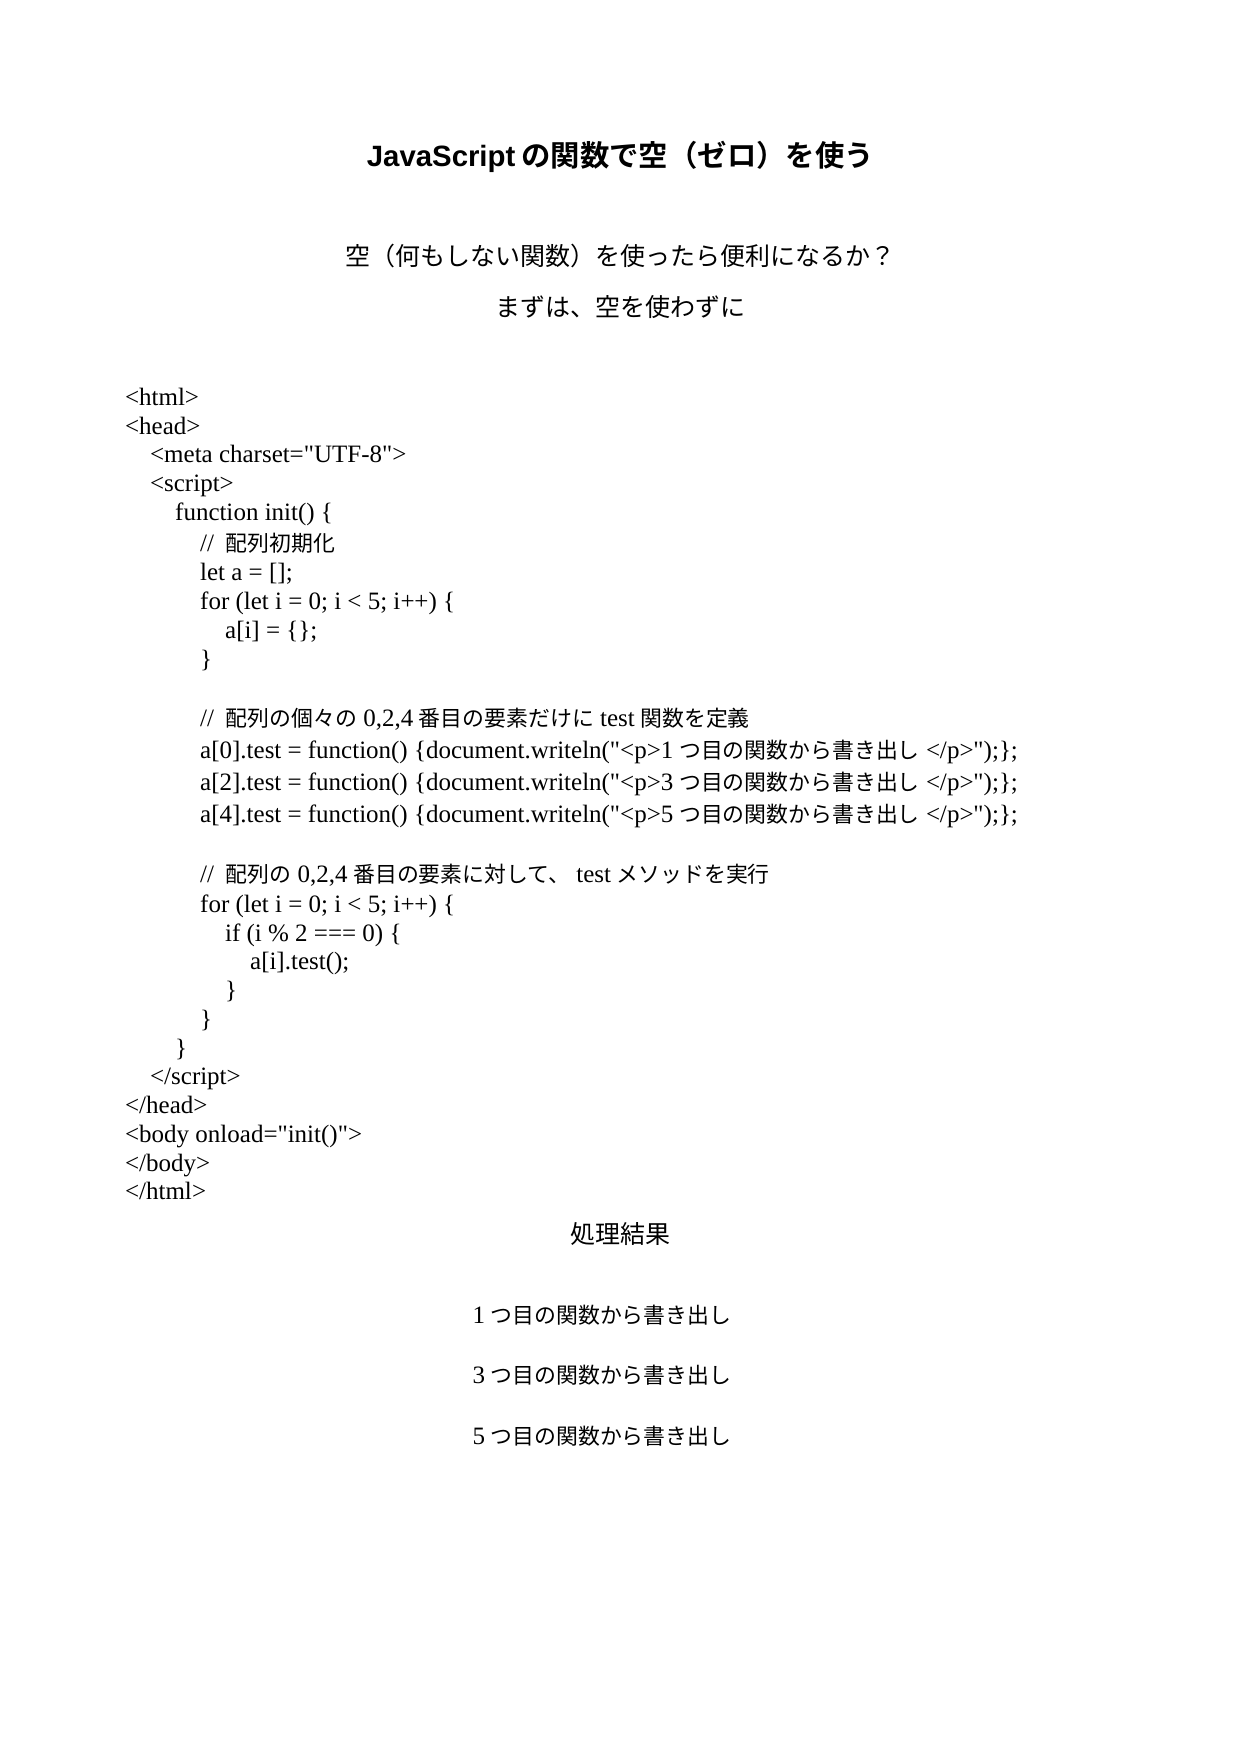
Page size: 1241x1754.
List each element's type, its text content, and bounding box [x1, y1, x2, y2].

text 処理結果 [118, 1214, 1122, 1250]
text まずは、空を使わずに [118, 288, 1122, 324]
subtitle JavaScriptの関数で空（ゼロ）を使う [118, 133, 1122, 175]
text 空（何もしない関数）を使ったら便利になるか？ [118, 237, 1122, 273]
